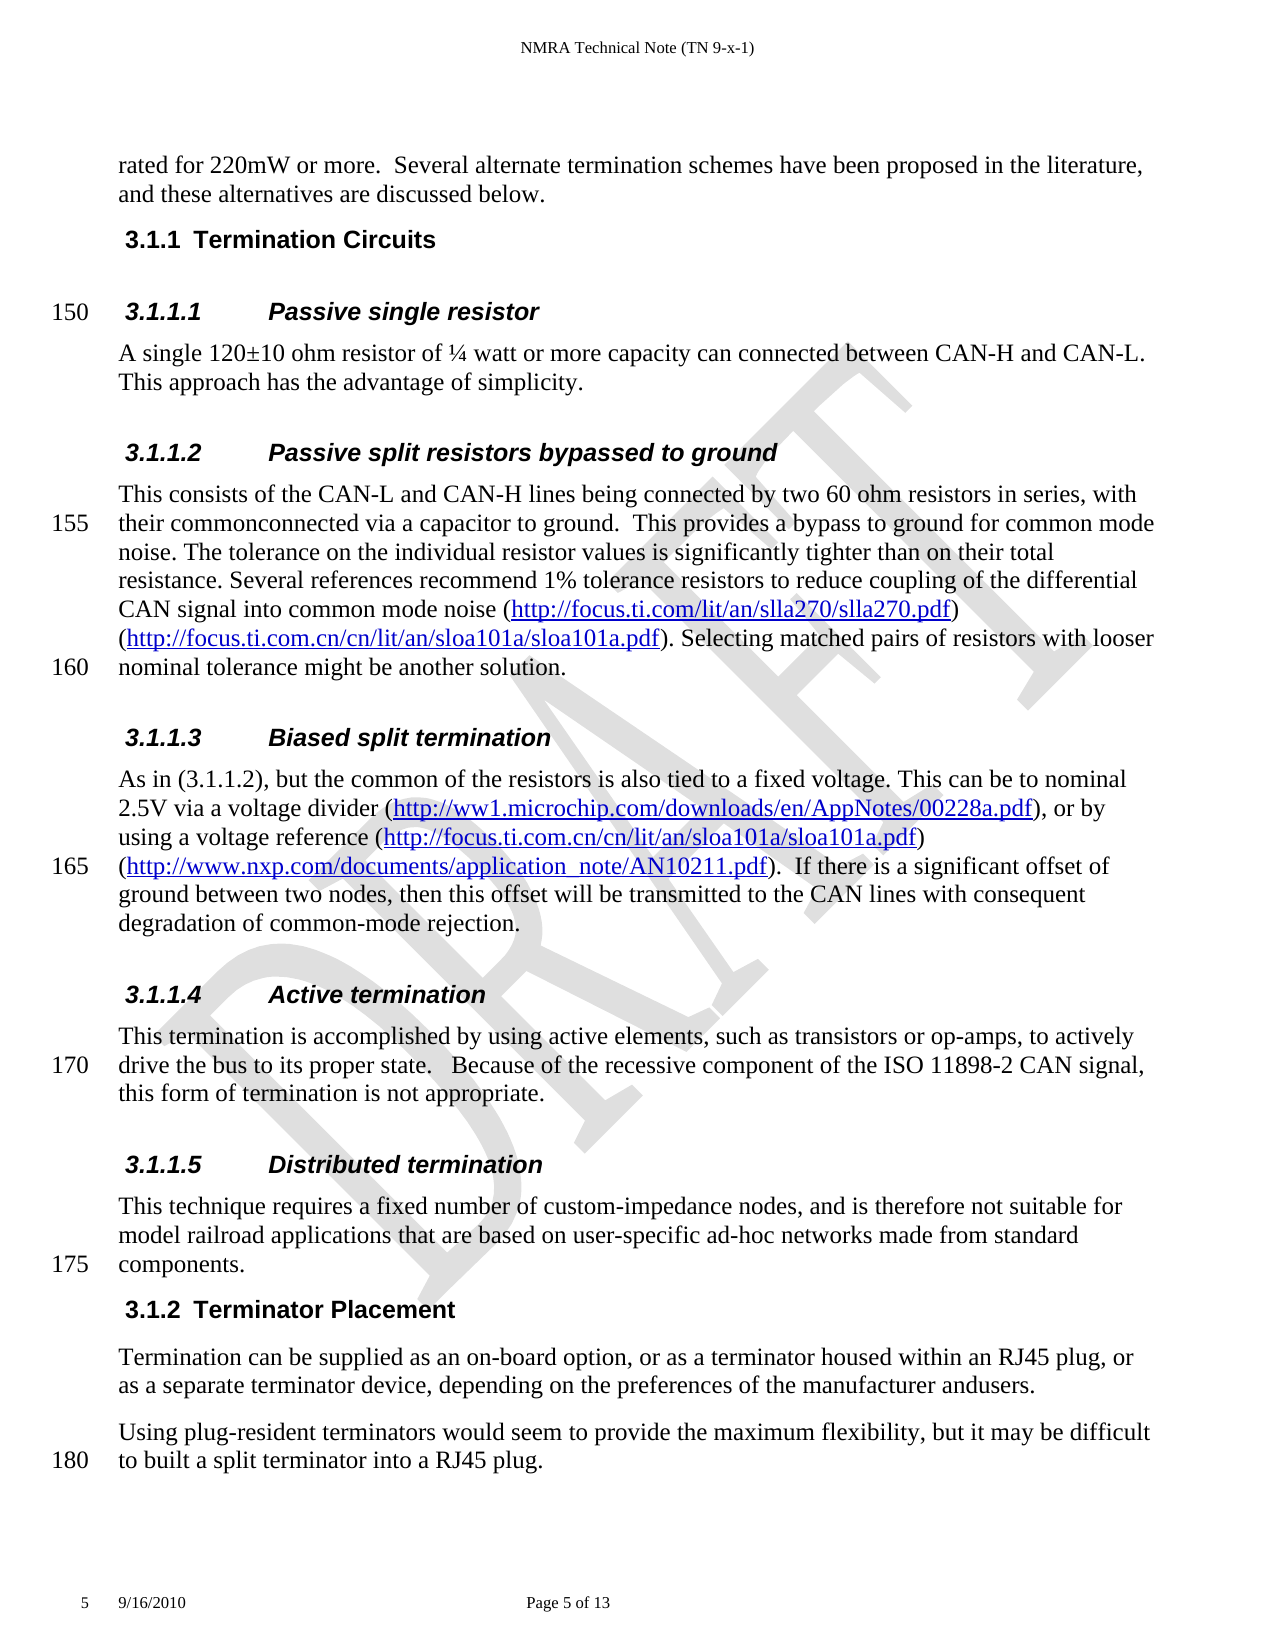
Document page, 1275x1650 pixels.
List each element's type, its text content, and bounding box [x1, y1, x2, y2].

subtitle Passive split resistors bypassed to ground [763, 438, 828, 467]
subtitle Active termination [615, 980, 721, 1008]
subtitle Biased split termination [118, 723, 561, 752]
subtitle Termination Circuits [118, 225, 1157, 254]
subtitle Active termination [373, 980, 471, 1008]
text This consists of the CAN-L and CAN-H lines being connected by two 60 ohm resistors in series, with their common connected via a capacitor to ground. This provides a bypass to ground for common mode noise. The tolerance on the individual resistor values is significantly tighter than on their total resistance. Several references recommend 1% tolerance resistors to reduce coupling of the differential CAN signal into common mode noise (http://focus.ti.com/lit/an/slla270/slla270.pdf) (http://focus.ti.com.cn/cn/lit/an/sloa101a/sloa101a.pdf). Selecting matched pairs of resistors with looser nominal tolerance might be another solution. [883, 479, 1157, 681]
text Termination can be supplied as an on-board option, or as a terminator housed within an RJ45 plug, or as a separate terminator device, depending on the preferences of the manufacturer and users. [118, 1342, 1157, 1399]
text rated for 220mW or more. Several alternate termination schemes have been proposed in the literature, and these alternatives are discussed below. [118, 150, 1157, 207]
text This termination is accomplished by using active elements, such as transistors or op-amps, to actively drive the bus to its proper state. Because of the recessive component of the ISO 11898-2 CAN signal, this form of termination is not appropriate. [217, 1021, 455, 1107]
text A single 120±10 ohm resistor of ¼ watt or more capacity can connected between CAN-H and CAN-L. This approach has the advantage of simplicity. [118, 338, 1157, 395]
subtitle [631, 723, 812, 752]
subtitle Active termination [502, 980, 597, 1008]
text This technique requires a fixed number of custom-impedance nodes, and is therefore not suitable for model railroad applications that are based on user-specific ad-hoc networks made from standard components. [463, 1191, 1157, 1277]
text As in (3.1.1.2), but the common of the resistors is also tied to a fixed voltage. This can be to nominal 2.5V via a voltage divider (http://ww1.microchip.com/downloads/en/AppNotes/00228a.pdf), or by using a voltage reference (http://focus.ti.com.cn/cn/lit/an/sloa101a/sloa101a.pdf) (http://www.nxp.com/documents/application_note/AN10211.pdf). If there is a significant offset of ground between two nodes, then this offset will be transmitted to the CAN lines with consequent degradation of common-mode rejection. [118, 764, 598, 937]
subtitle Distributed termination [346, 1150, 493, 1179]
subtitle Distributed termination [516, 1150, 1157, 1179]
text As in (3.1.1.2), but the common of the resistors is also tied to a fixed voltage. This can be to nominal 2.5V via a voltage divider (http://ww1.microchip.com/downloads/en/AppNotes/00228a.pdf), or by using a voltage reference (http://focus.ti.com.cn/cn/lit/an/sloa101a/sloa101a.pdf) (http://www.nxp.com/documents/application_note/AN10211.pdf). If there is a significant offset of ground between two nodes, then this offset will be transmitted to the CAN lines with consequent degradation of common-mode rejection. [670, 764, 1157, 937]
subtitle Active termination [118, 980, 207, 1008]
text This technique requires a fixed number of custom-impedance nodes, and is therefore not suitable for model railroad applications that are based on user-specific ad-hoc networks made from standard components. [118, 1191, 429, 1277]
subtitle Active termination [219, 980, 354, 1008]
text This termination is accomplished by using active elements, such as transistors or op-amps, to actively drive the bus to its proper state. Because of the recessive component of the ISO 11898-2 CAN signal, this form of termination is not appropriate. [527, 1021, 1157, 1107]
subtitle [826, 723, 1157, 752]
text This termination is accomplished by using active elements, such as transistors or op-amps, to actively drive the bus to its proper state. Because of the recessive component of the ISO 11898-2 CAN signal, this form of termination is not appropriate. [118, 1021, 260, 1107]
text Using plug-resident terminators would seem to provide the maximum flexibility, but it may be difficult to built a split terminator into a RJ45 plug. [118, 1417, 1157, 1474]
subtitle Passive single resistor [118, 297, 1157, 325]
text This consists of the CAN-L and CAN-H lines being connected by two 60 ohm resistors in series, with their common connected via a capacitor to ground. This provides a bypass to ground for common mode noise. The tolerance on the individual resistor values is significantly tighter than on their total resistance. Several references recommend 1% tolerance resistors to reduce coupling of the differential CAN signal into common mode noise (http://focus.ti.com/lit/an/slla270/slla270.pdf) (http://focus.ti.com.cn/cn/lit/an/sloa101a/sloa101a.pdf). Selecting matched pairs of resistors with looser nominal tolerance might be another solution. [665, 479, 1033, 681]
subtitle [561, 723, 618, 752]
subtitle Distributed termination [118, 1150, 332, 1179]
subtitle Terminator Placement [118, 1295, 1157, 1324]
text This termination is accomplished by using active elements, such as transistors or op-amps, to actively drive the bus to its proper state. Because of the recessive component of the ISO 11898-2 CAN signal, this form of termination is not appropriate. [421, 1021, 570, 1107]
subtitle Passive split resistors bypassed to ground [842, 438, 1157, 467]
subtitle Passive split resistors bypassed to ground [118, 438, 750, 467]
subtitle Active termination [732, 980, 1157, 1008]
text This technique requires a fixed number of custom-impedance nodes, and is therefore not suitable for model railroad applications that are based on user-specific ad-hoc networks made from standard components. [387, 1191, 493, 1251]
text This consists of the CAN-L and CAN-H lines being connected by two 60 ohm resistors in series, with their common connected via a capacitor to ground. This provides a bypass to ground for common mode noise. The tolerance on the individual resistor values is significantly tighter than on their total resistance. Several references recommend 1% tolerance resistors to reduce coupling of the differential CAN signal into common mode noise (http://focus.ti.com/lit/an/slla270/slla270.pdf) (http://focus.ti.com.cn/cn/lit/an/sloa101a/sloa101a.pdf). Selecting matched pairs of resistors with looser nominal tolerance might be another solution. [118, 479, 741, 681]
